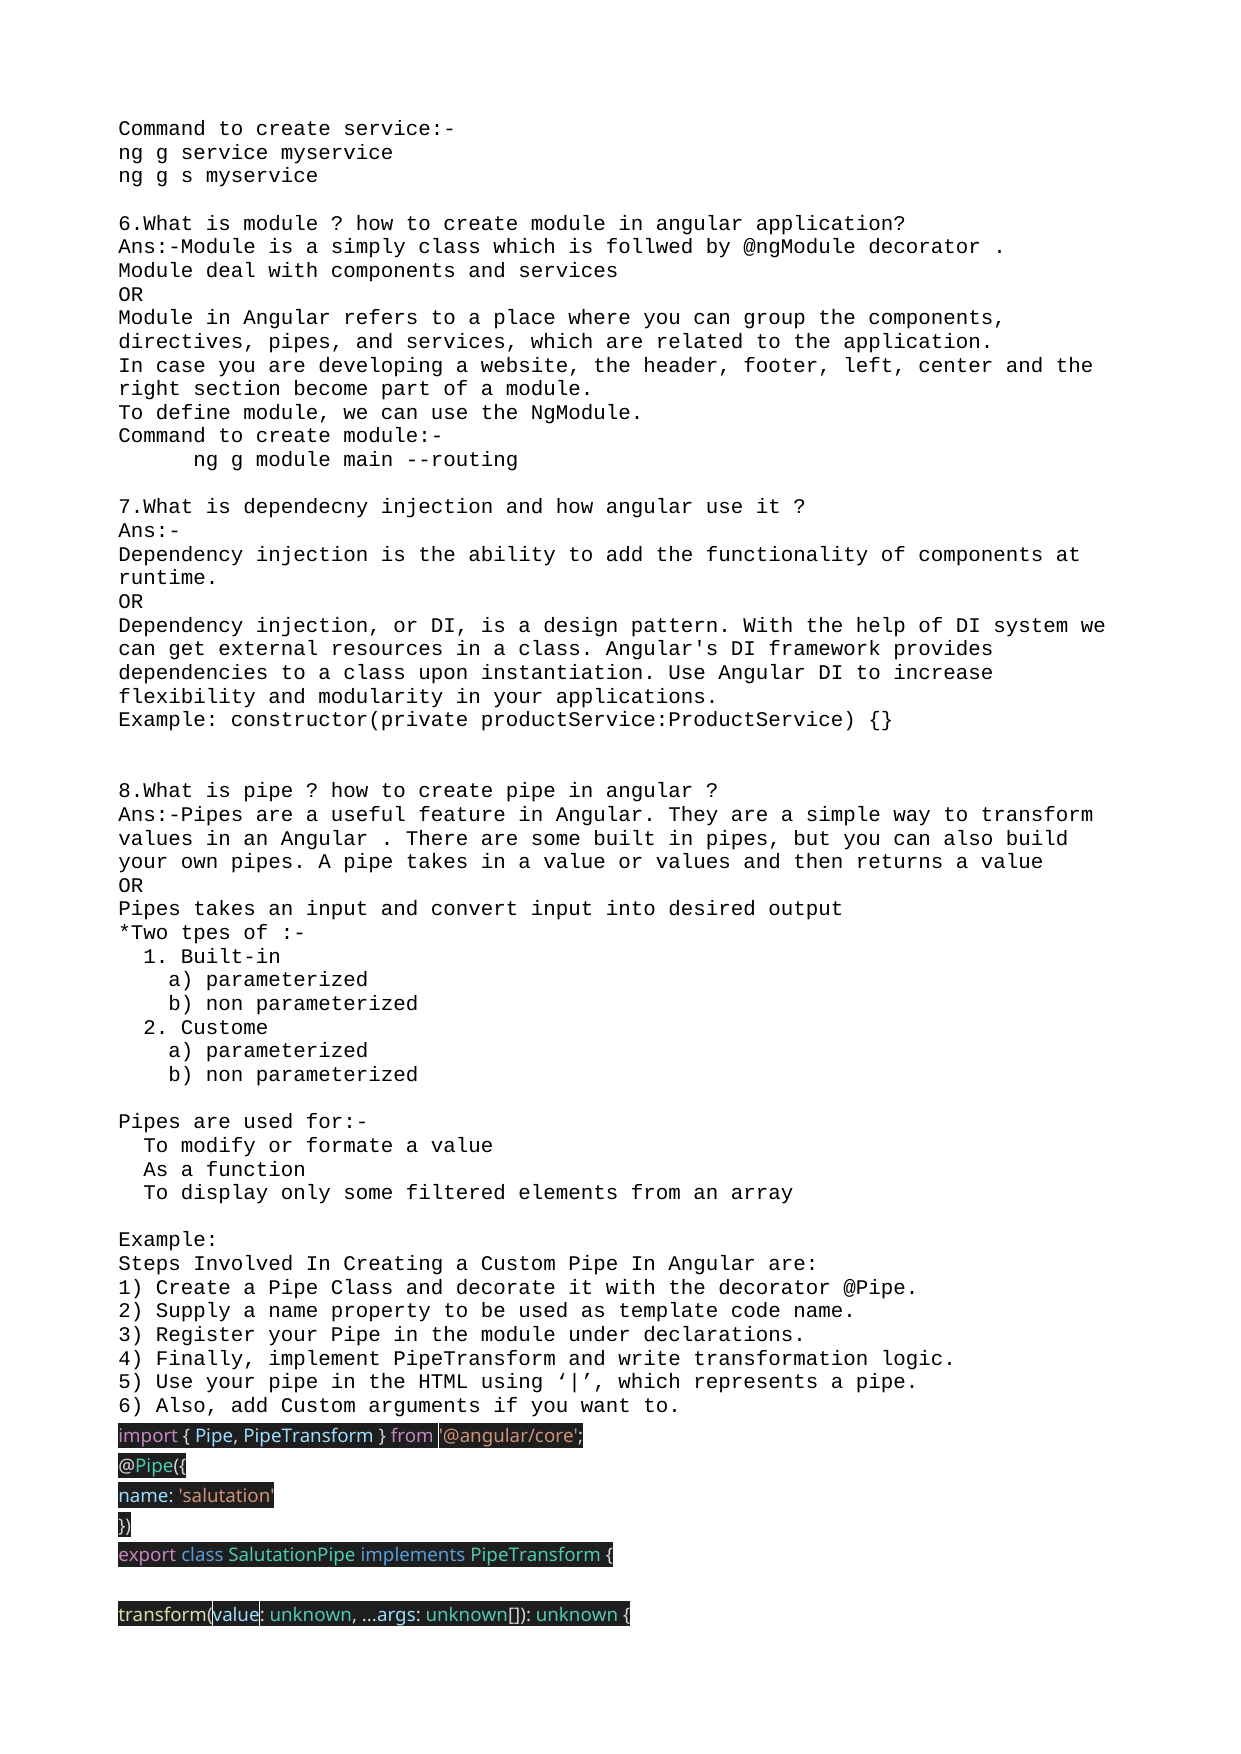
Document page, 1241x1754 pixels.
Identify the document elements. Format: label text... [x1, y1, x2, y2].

text 1. Built-in [118, 946, 1122, 969]
text name: 'salutation' [118, 1478, 1122, 1508]
text 2. Custome [118, 1017, 1122, 1040]
text To display only some filtered elements from an array [118, 1182, 1122, 1206]
text OR [118, 875, 1122, 898]
text 7.What is dependecny injection and how angular use it ? [118, 496, 1122, 520]
text ng g s myservice [118, 165, 1122, 189]
text To modify or formate a value [118, 1135, 1122, 1158]
text export class SalutationPipe implements PipeTransform { [118, 1537, 1122, 1567]
text 2) Supply a name property to be used as template code name. [118, 1300, 1122, 1324]
text Ans:-Module is a simply class which is follwed by @ngModule decorator . [118, 236, 1122, 260]
text @Pipe({ [118, 1448, 1122, 1478]
text 3) Register your Pipe in the module under declarations. [118, 1324, 1122, 1348]
text }) [118, 1508, 1122, 1537]
text As a function [118, 1158, 1122, 1182]
text Steps Involved In Creating a Custom Pipe In Angular are: [118, 1253, 1122, 1277]
text a) parameterized [118, 1040, 1122, 1064]
text Ans:- [118, 520, 1122, 544]
text import { Pipe, PipeTransform } from '@angular/core'; [118, 1419, 1122, 1448]
text b) non parameterized [118, 1064, 1122, 1088]
text Dependency injection, or DI, is a design pattern. With the help of DI system we can get external resources in a class. Angular's DI framework provides dependencies to a class upon instantiation. Use Angular DI to increase flexibility and modularity in your applications. [118, 615, 1122, 709]
text ng g module main --routing [118, 449, 1122, 473]
text a) parameterized [118, 969, 1122, 993]
text Module deal with components and services [118, 260, 1122, 284]
text Command to create module:- [118, 426, 1122, 449]
text Example: [118, 1229, 1122, 1253]
text 6) Also, add Custom arguments if you want to. [118, 1395, 1122, 1419]
text 1) Create a Pipe Class and decorate it with the decorator @Pipe. [118, 1277, 1122, 1300]
text 4) Finally, implement PipeTransform and write transformation logic. [118, 1348, 1122, 1371]
text Command to create service:- [118, 118, 1122, 142]
text *Two tpes of :- [118, 922, 1122, 946]
text 5) Use your pipe in the HTML using ‘|’, which represents a pipe. [118, 1371, 1122, 1395]
text b) non parameterized [118, 993, 1122, 1017]
text Example: constructor(private productService:ProductService) {} [118, 709, 1122, 733]
text Module in Angular refers to a place where you can group the components, directives, pipes, and services, which are related to the application. [118, 307, 1122, 354]
text ng g service myservice [118, 142, 1122, 165]
text OR [118, 591, 1122, 615]
text transform(value: unknown, ...args: unknown[]): unknown { [118, 1597, 1122, 1626]
text 8.What is pipe ? how to create pipe in angular ? [118, 780, 1122, 804]
text Pipes takes an input and convert input into desired output [118, 898, 1122, 922]
text OR [118, 284, 1122, 307]
text To define module, we can use the NgModule. [118, 402, 1122, 426]
text Pipes are used for:- [118, 1111, 1122, 1135]
text 6.What is module ? how to create module in angular application? [118, 213, 1122, 236]
text Dependency injection is the ability to add the functionality of components at runtime. [118, 544, 1122, 591]
text In case you are developing a website, the header, footer, left, center and the right section become part of a module. [118, 354, 1122, 402]
text Ans:-Pipes are a useful feature in Angular. They are a simple way to transform values in an Angular . There are some built in pipes, but you can also build your own pipes. A pipe takes in a value or values and then returns a value [118, 804, 1122, 875]
